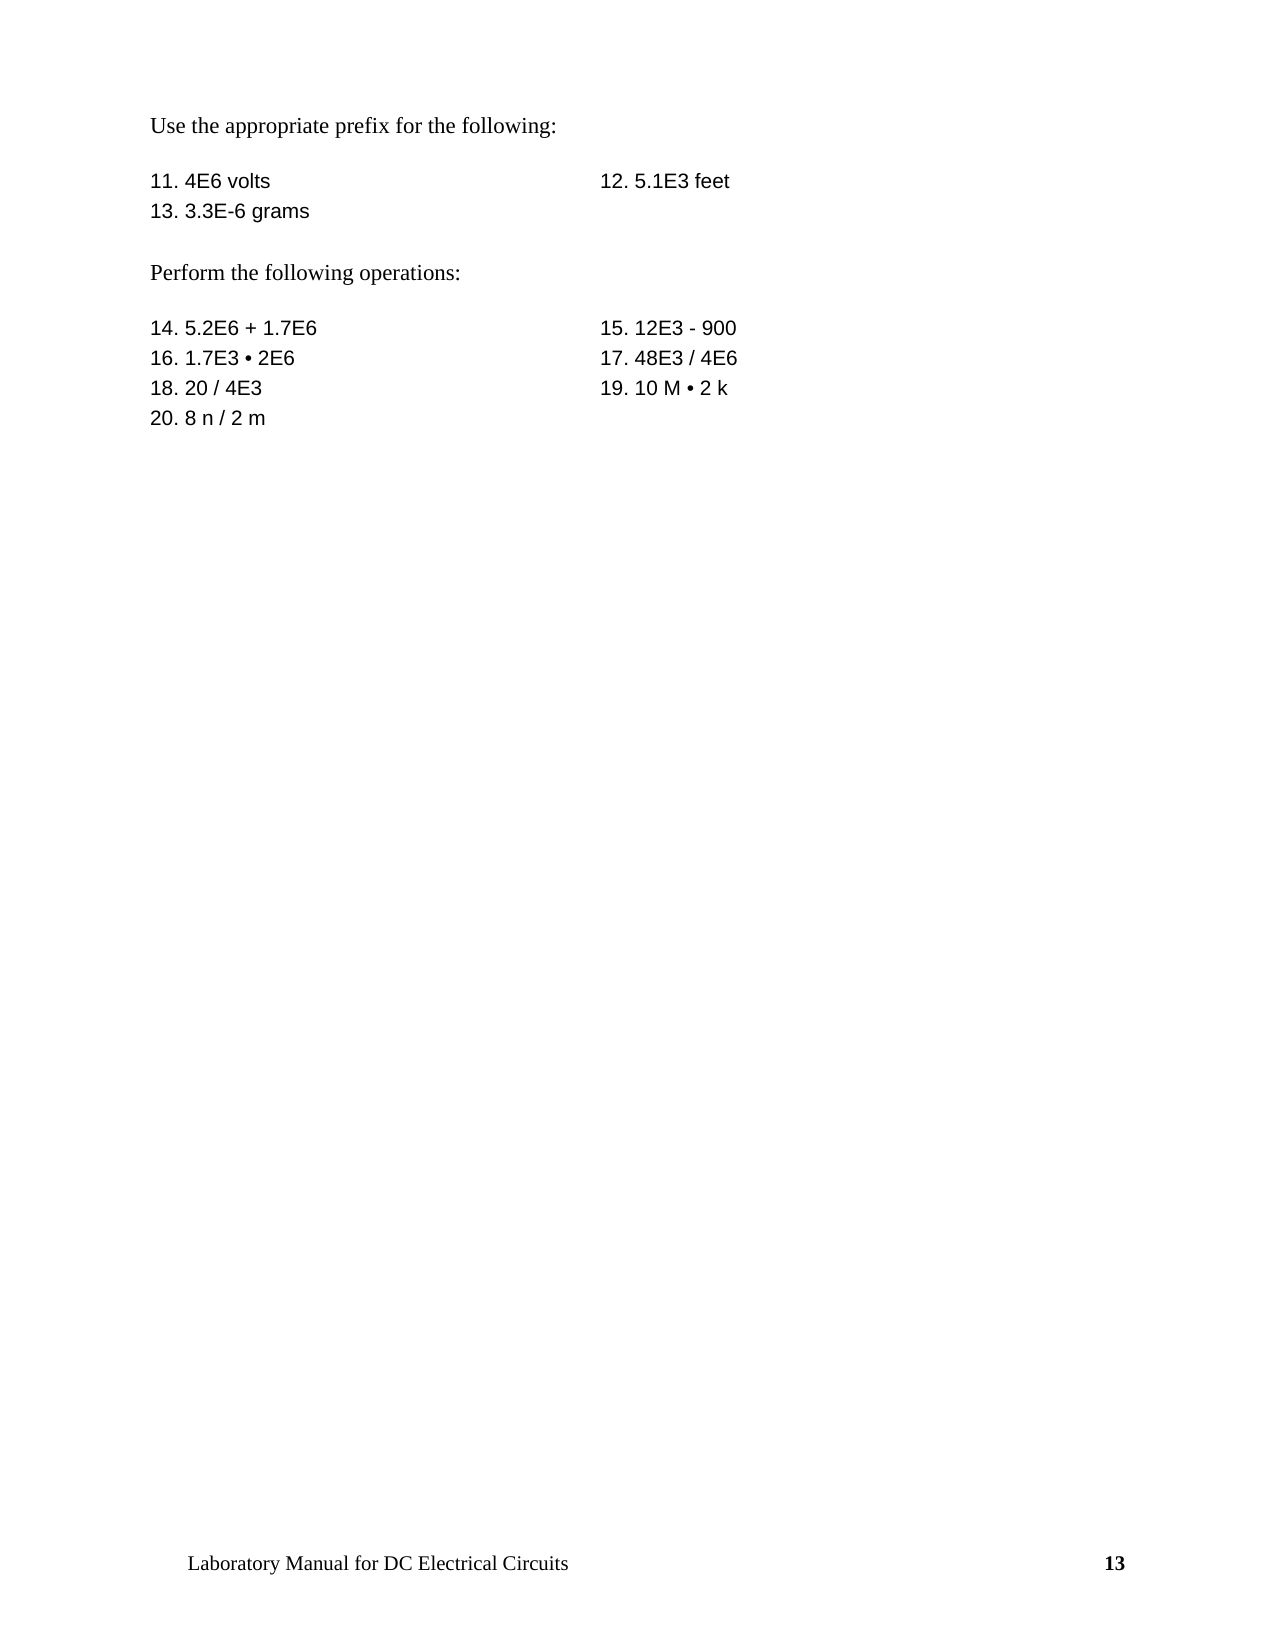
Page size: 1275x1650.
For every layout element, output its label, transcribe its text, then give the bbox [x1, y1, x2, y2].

text 16. 1.7E3 • 2E6 17. 48E3 / 4E6 [150, 346, 1125, 370]
text 13. 3.3E-6 grams [150, 199, 1125, 223]
text 18. 20 / 4E3 19. 10 M • 2 k [150, 376, 1125, 400]
text Use the appropriate prefix for the following: [150, 112, 1125, 139]
text Perform the following operations: [150, 259, 1125, 285]
text 11. 4E6 volts 12. 5.1E3 feet [150, 169, 1125, 193]
text 20. 8 n / 2 m [150, 406, 1125, 429]
text 14. 5.2E6 + 1.7E6 15. 12E3 - 900 [150, 316, 1125, 340]
